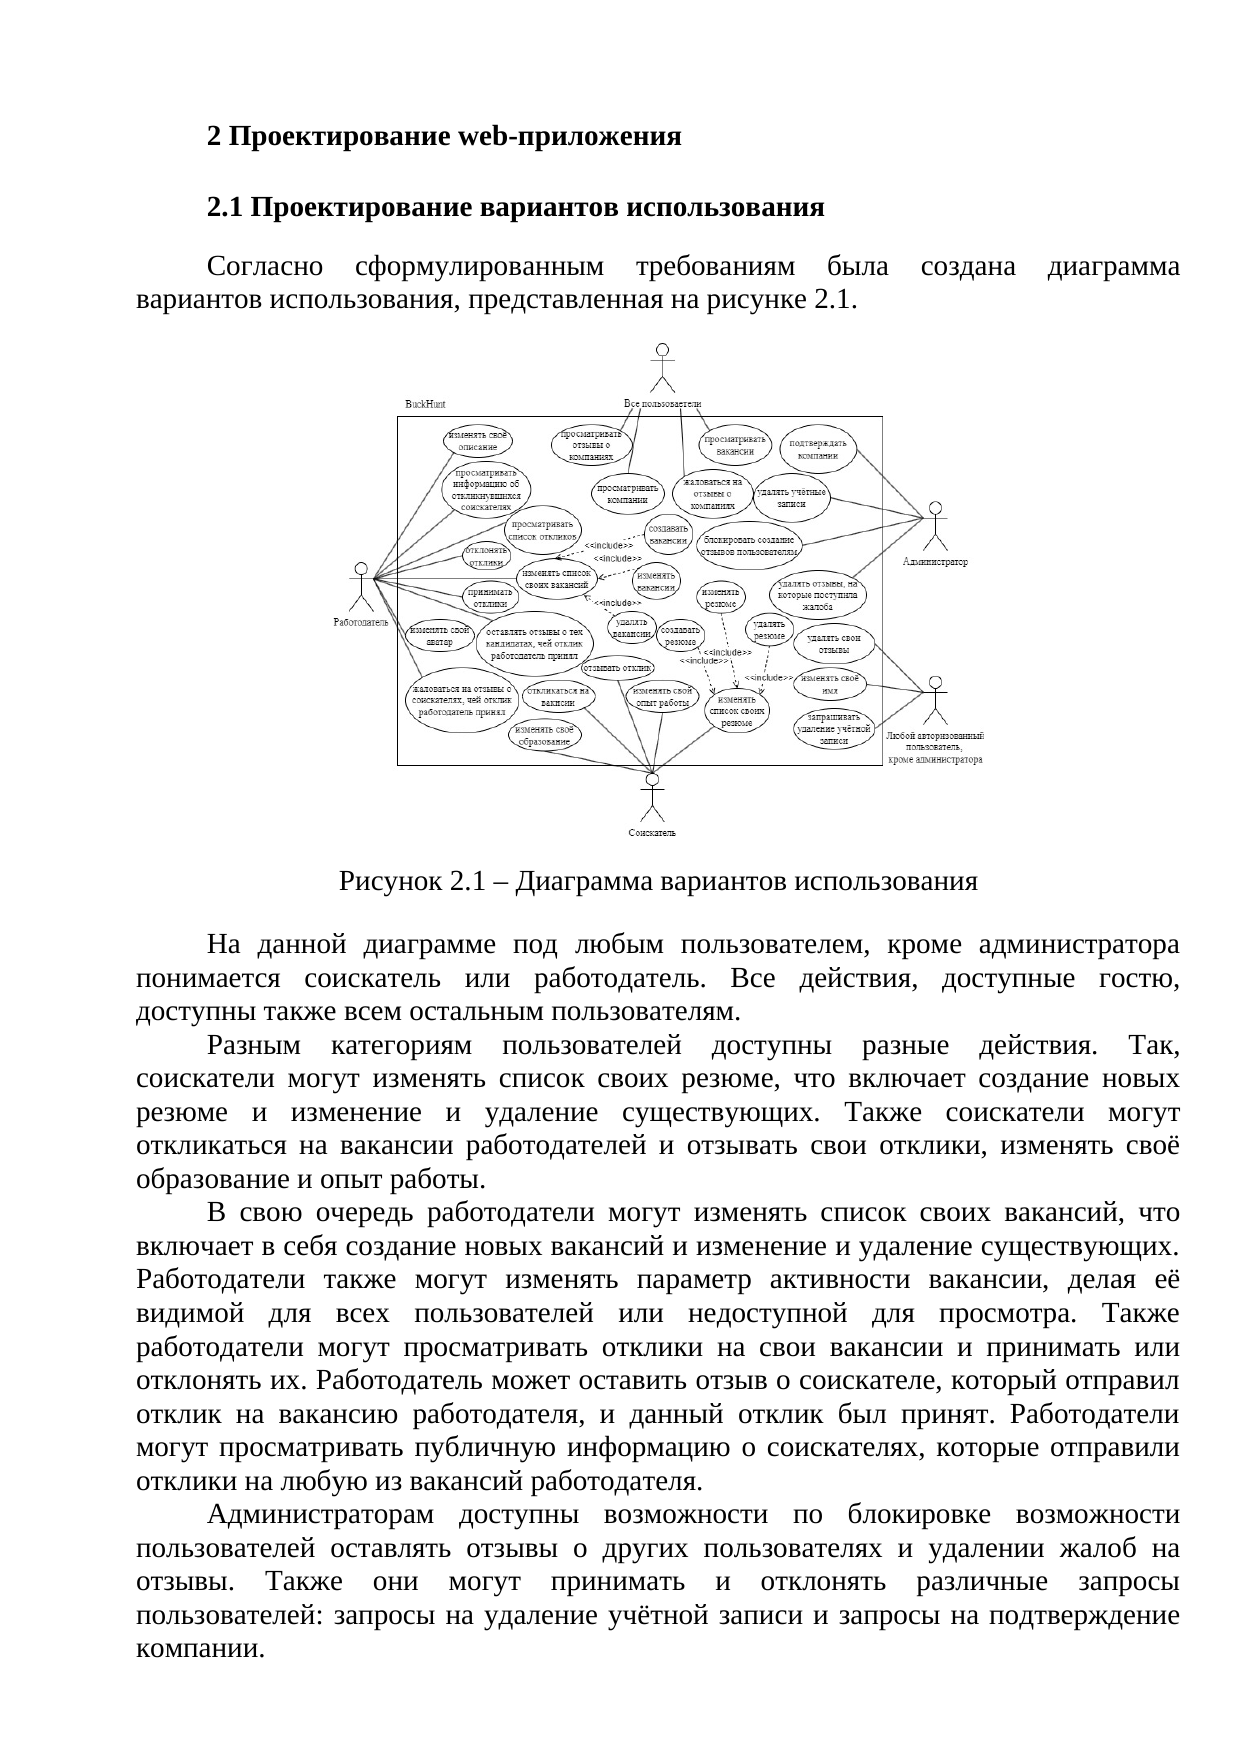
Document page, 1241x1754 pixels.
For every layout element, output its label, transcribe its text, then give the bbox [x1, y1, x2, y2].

text Администраторам доступны возможности по блокировке возможности пользователей оставлять отзывы о других пользователях и удалении жалоб на отзывы. Также они могут принимать и отклонять различные запросы пользователей: запросы на удаление учётной записи и запросы на подтверждение компании. [136, 1496, 1181, 1664]
text Разным категориям пользователей доступны разные действия. Так, соискатели могут изменять список своих резюме, что включает создание новых резюме и изменение и удаление существующих. Также соискатели могут откликаться на вакансии работодателей и отзывать свои отклики, изменять своё образование и опыт работы. [136, 1027, 1181, 1194]
picture [333, 343, 984, 839]
subtitle 2.1 Проектирование вариантов использования [136, 189, 1181, 223]
text Согласно сформулированным требованиям была создана диаграмма вариантов использования, представленная на рисунке 2.1. [136, 248, 1181, 315]
subtitle 2 Проектирование web-приложения [136, 118, 1181, 152]
text На данной диаграмме под любым пользователем, кроме администратора понимается соискатель или работодатель. Все действия, доступные гостю, доступны также всем остальным пользователям. [136, 926, 1181, 1027]
text В свою очередь работодатели могут изменять список своих вакансий, что включает в себя создание новых вакансий и изменение и удаление существующих. Работодатели также могут изменять параметр активности вакансии, делая её видимой для всех пользователей или недоступной для просмотра. Также работодатели могут просматривать отклики на свои вакансии и принимать или отклонять их. Работодатель может оставить отзыв о соискателе, который отправил отклик на вакансию работодателя, и данный отклик был принят. Работодатели могут просматривать публичную информацию о соискателях, которые отправили отклики на любую из вакансий работодателя. [136, 1194, 1181, 1496]
text Рисунок 2.1 – Диаграмма вариантов использования [136, 863, 1181, 897]
